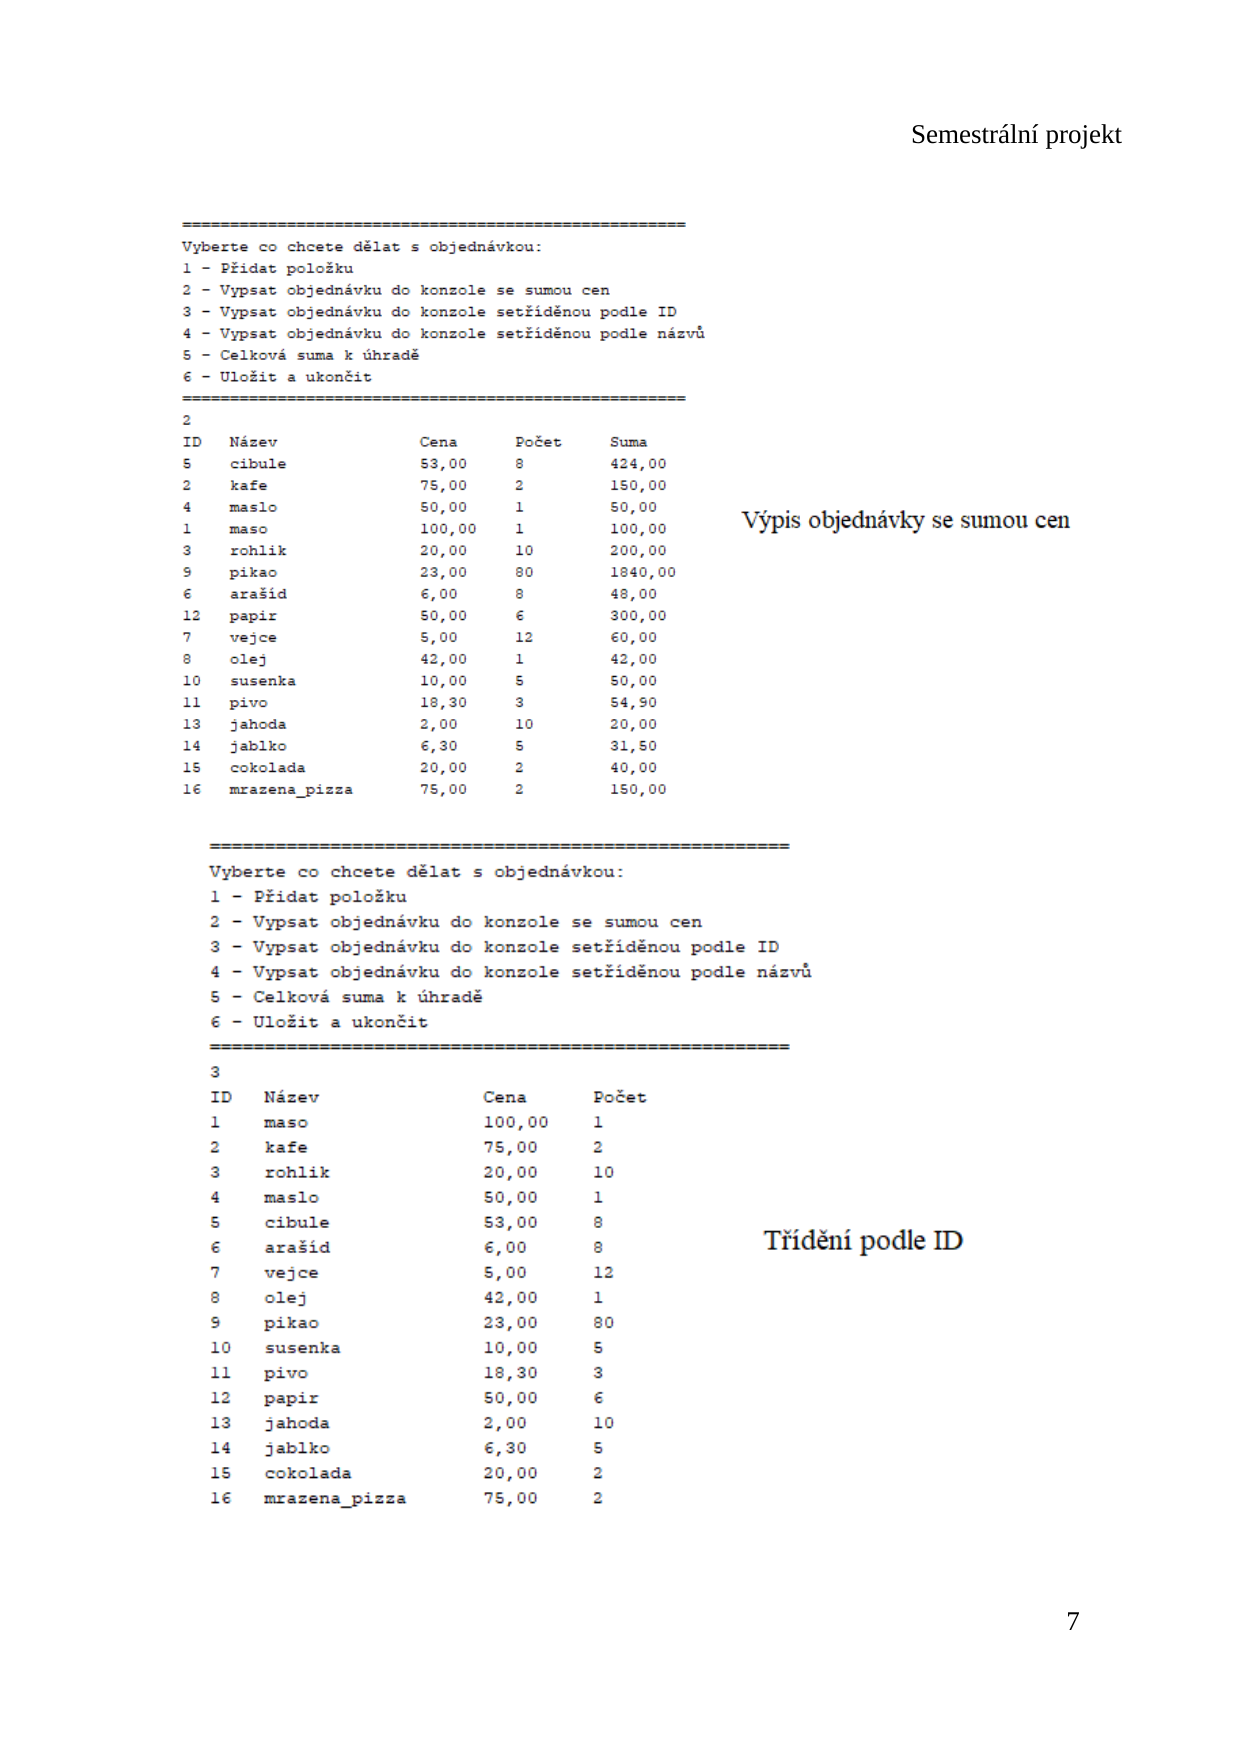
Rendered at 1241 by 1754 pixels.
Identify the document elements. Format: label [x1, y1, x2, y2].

picture [177, 212, 1123, 813]
picture [199, 839, 976, 1513]
